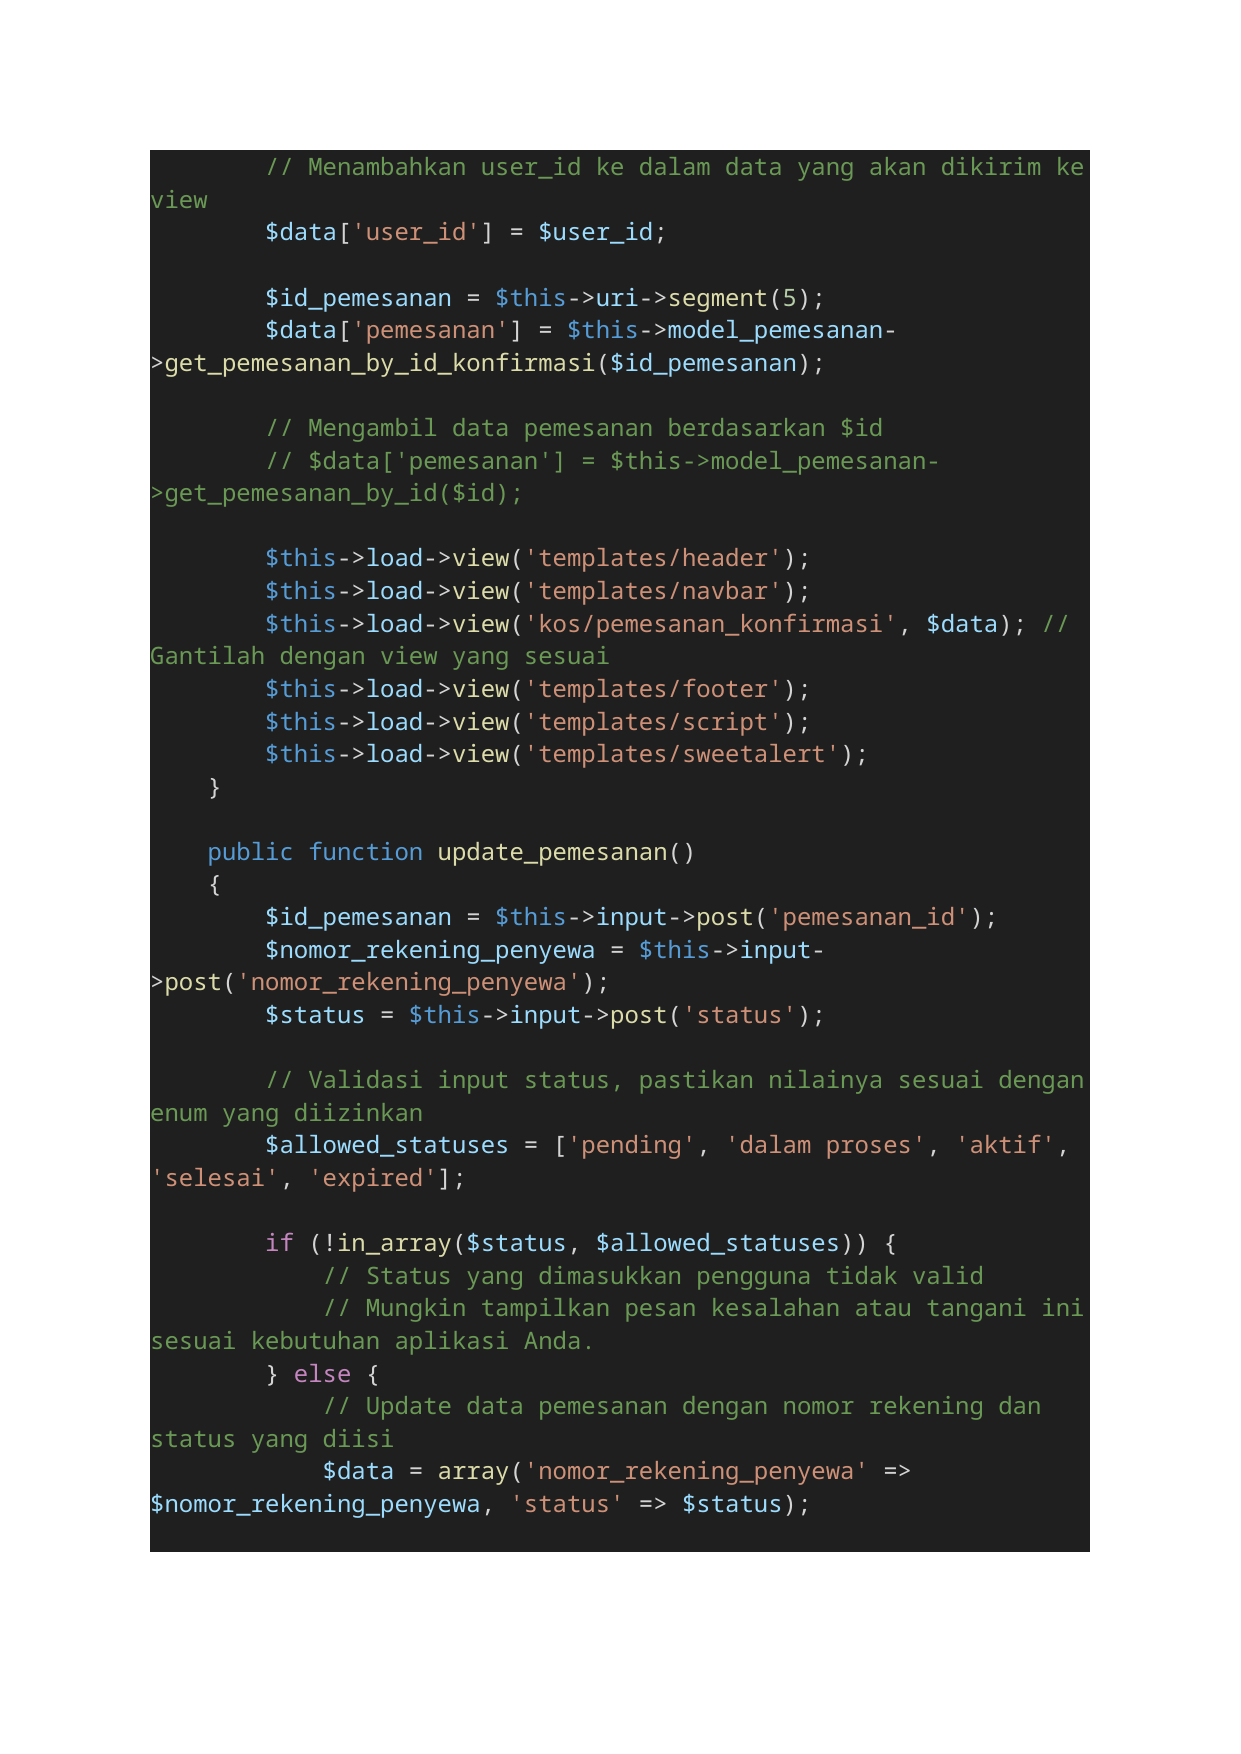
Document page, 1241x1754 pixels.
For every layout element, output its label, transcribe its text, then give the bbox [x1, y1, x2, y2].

text $nomor_rekening_penyewa = $this->input->post('nomor_rekening_penyewa'); [150, 932, 1090, 998]
text public function update_pemesanan() [150, 835, 1090, 867]
text $this->load->view('kos/pemesanan_konfirmasi', $data); // Gantilah dengan view yang sesuai [150, 606, 1090, 672]
text // Mengambil data pemesanan berdasarkan $id [150, 411, 1090, 443]
text $status = $this->input->post('status'); [150, 998, 1090, 1030]
text $this->load->view('templates/sweetalert'); [150, 737, 1090, 769]
text } else { [150, 1356, 1090, 1389]
text $allowed_statuses = ['pending', 'dalam proses', 'aktif', 'selesai', 'expired']; [150, 1128, 1090, 1193]
text $this->load->view('templates/header'); [150, 541, 1090, 574]
text $id_pemesanan = $this->input->post('pemesanan_id'); [150, 900, 1090, 932]
text } [150, 769, 1090, 802]
text // Validasi input status, pastikan nilainya sesuai dengan enum yang diizinkan [150, 1063, 1090, 1128]
text $this->load->view('templates/footer'); [150, 672, 1090, 704]
text $data['user_id'] = $user_id; [150, 215, 1090, 248]
text // Menambahkan user_id ke dalam data yang akan dikirim ke view [150, 150, 1090, 215]
text $this->load->view('templates/script'); [150, 704, 1090, 737]
text if (!in_array($status, $allowed_statuses)) { [150, 1226, 1090, 1258]
text $this->load->view('templates/navbar'); [150, 574, 1090, 606]
text // Status yang dimasukkan pengguna tidak valid [150, 1258, 1090, 1291]
text // Mungkin tampilkan pesan kesalahan atau tangani ini sesuai kebutuhan aplikasi Anda. [150, 1291, 1090, 1356]
text $data = array('nomor_rekening_penyewa' => $nomor_rekening_penyewa, 'status' => $status); [150, 1454, 1090, 1519]
text // Update data pemesanan dengan nomor rekening dan status yang diisi [150, 1389, 1090, 1454]
text // $data['pemesanan'] = $this->model_pemesanan->get_pemesanan_by_id($id); [150, 443, 1090, 509]
text $id_pemesanan = $this->uri->segment(5); [150, 280, 1090, 313]
text $data['pemesanan'] = $this->model_pemesanan->get_pemesanan_by_id_konfirmasi($id_pemesanan); [150, 313, 1090, 378]
text { [150, 867, 1090, 900]
